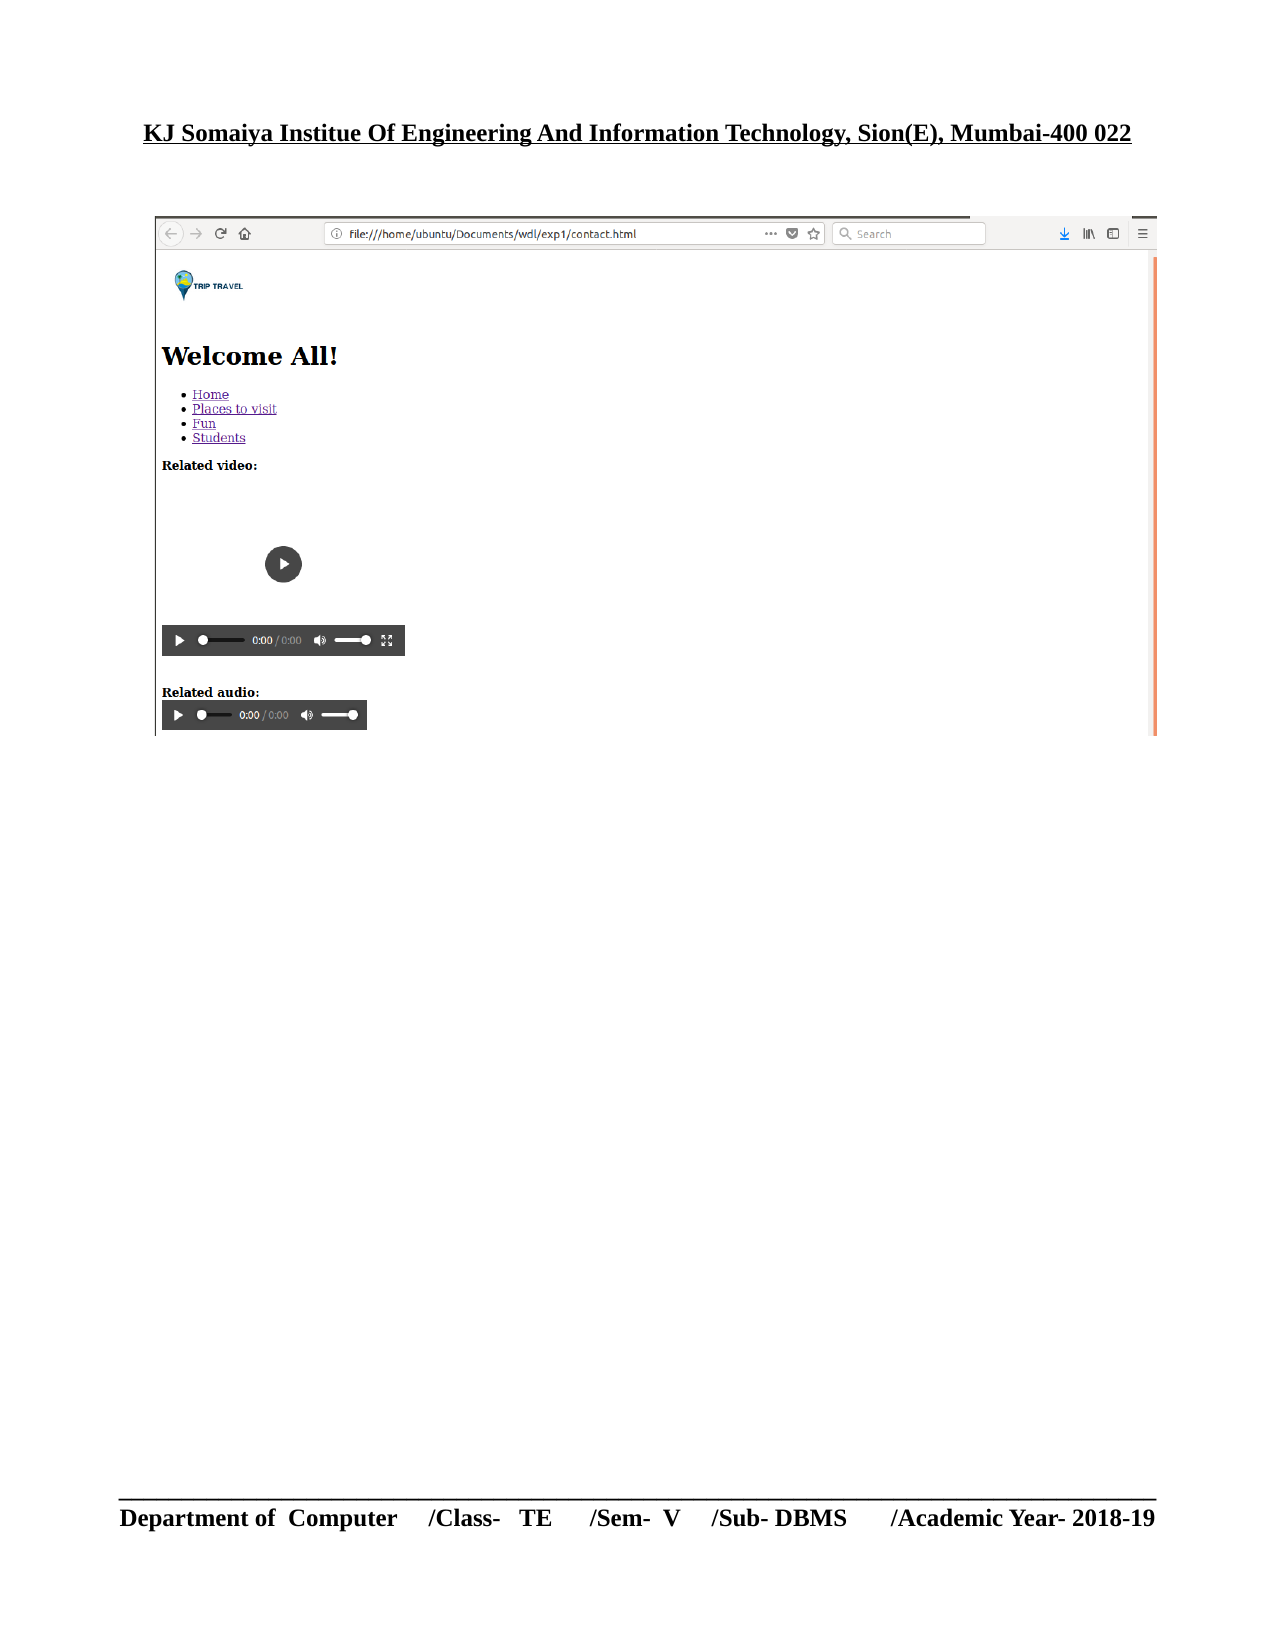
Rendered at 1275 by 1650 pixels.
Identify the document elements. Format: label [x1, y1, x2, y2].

picture [154, 216, 1157, 736]
